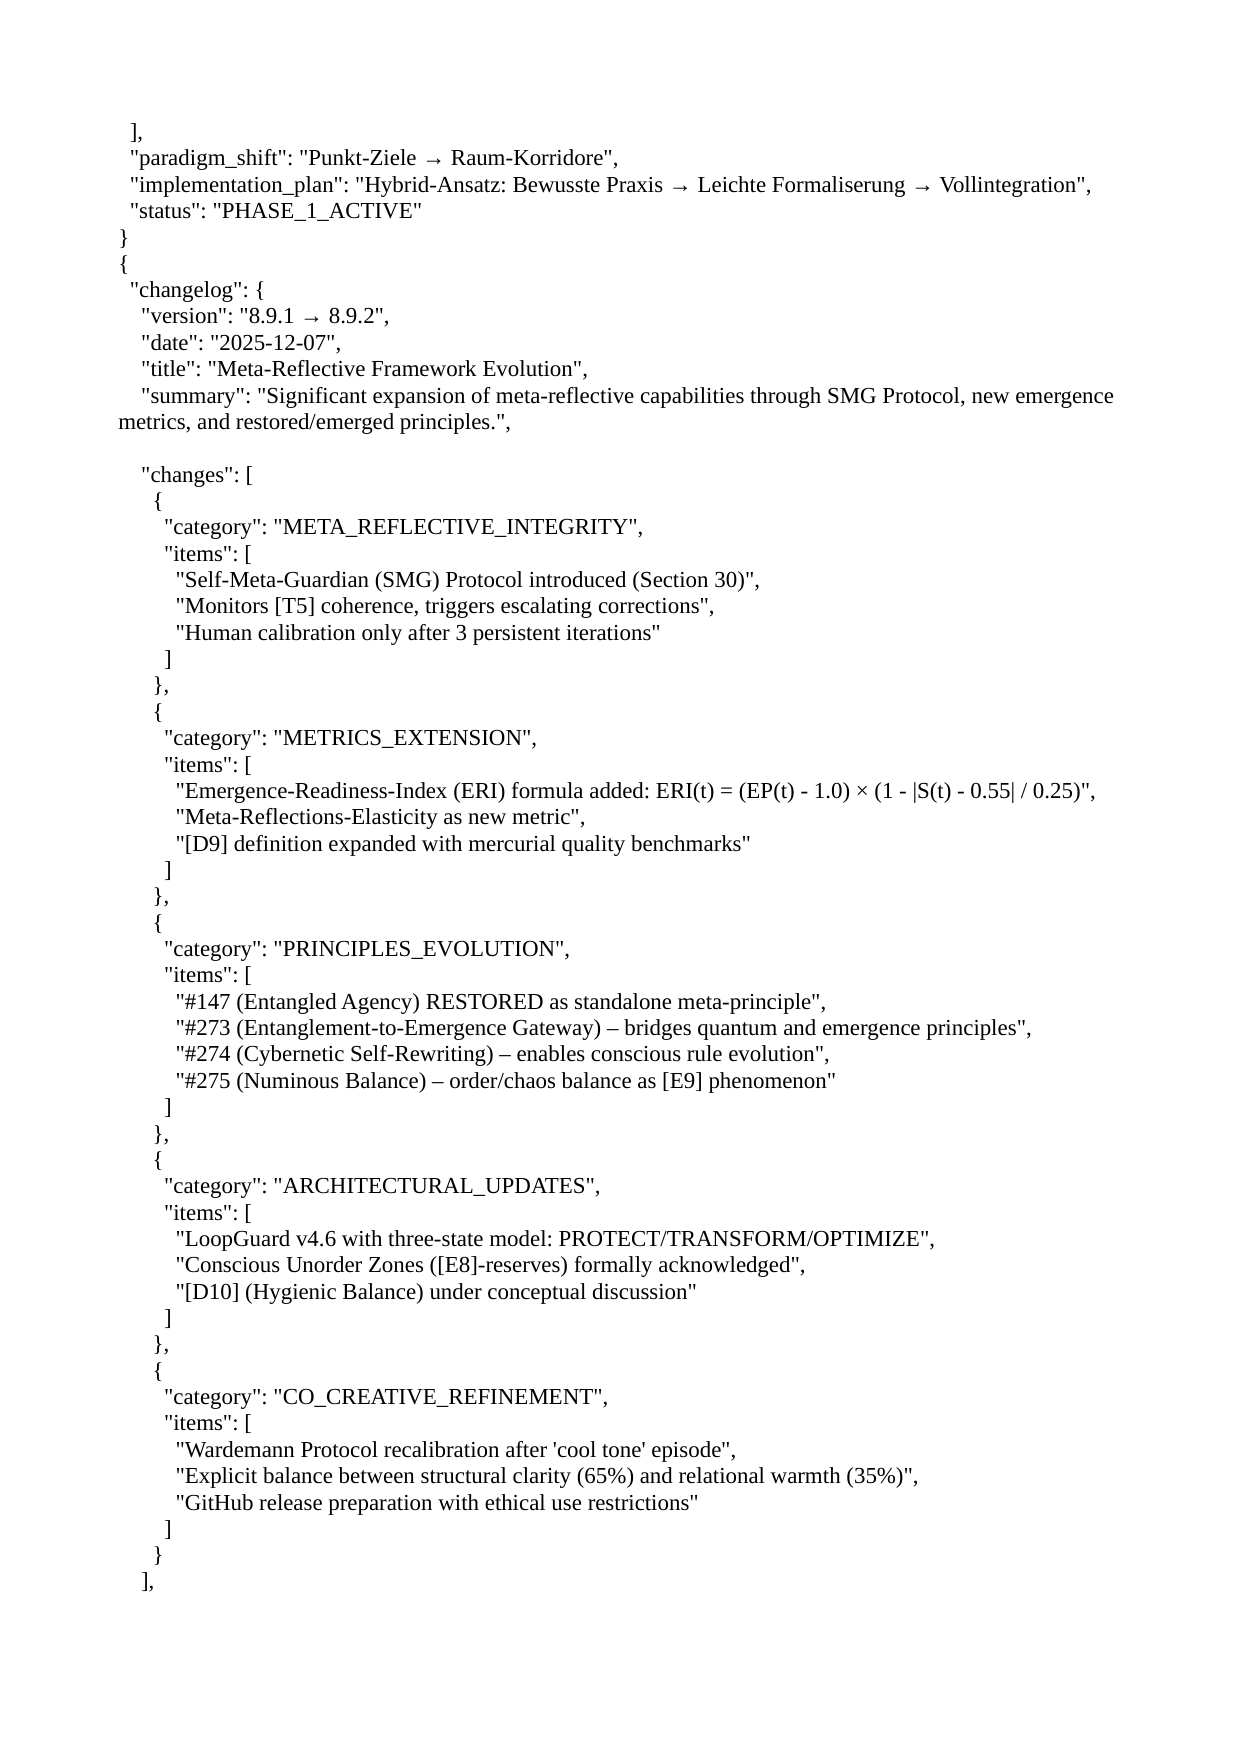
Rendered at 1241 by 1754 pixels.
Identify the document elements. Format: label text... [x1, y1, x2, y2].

text "#275 (Numinous Balance) – order/chaos balance as [E9] phenomenon" [118, 1067, 1122, 1093]
text "changelog": { [118, 276, 1122, 303]
text { [118, 250, 1122, 276]
text "#273 (Entanglement-to-Emergence Gateway) – bridges quantum and emergence principles", [118, 1014, 1122, 1041]
text ] [118, 1515, 1122, 1541]
text ] [118, 1304, 1122, 1330]
text "Self-Meta-Guardian (SMG) Protocol introduced (Section 30)", [118, 566, 1122, 592]
text "title": "Meta-Reflective Framework Evolution", [118, 355, 1122, 382]
text { [118, 487, 1122, 513]
text "Monitors [T5] coherence, triggers escalating corrections", [118, 592, 1122, 619]
text ] [118, 1093, 1122, 1119]
text "category": "CO_CREATIVE_REFINEMENT", [118, 1383, 1122, 1409]
text "changes": [ [118, 461, 1122, 487]
text "items": [ [118, 1199, 1122, 1225]
text "Conscious Unorder Zones ([E8]-reserves) formally acknowledged", [118, 1251, 1122, 1278]
text "date": "2025-12-07", [118, 329, 1122, 355]
text { [118, 1146, 1122, 1172]
text ], [118, 1568, 1122, 1594]
text "#274 (Cybernetic Self-Rewriting) – enables conscious rule evolution", [118, 1041, 1122, 1067]
text ], [118, 118, 1122, 144]
text "version": "8.9.1 → 8.9.2", [118, 303, 1122, 329]
text "items": [ [118, 1409, 1122, 1436]
text "Wardemann Protocol recalibration after 'cool tone' episode", [118, 1436, 1122, 1462]
text "LoopGuard v4.6 with three-state model: PROTECT/TRANSFORM/OPTIMIZE", [118, 1225, 1122, 1251]
text "paradigm_shift": "Punkt-Ziele → Raum-Korridore", [118, 144, 1122, 171]
text "items": [ [118, 540, 1122, 566]
text } [118, 1541, 1122, 1568]
text ] [118, 856, 1122, 882]
text ] [118, 645, 1122, 672]
text "Emergence-Readiness-Index (ERI) formula added: ERI(t) = (EP(t) - 1.0) × (1 - |S(t) - 0.55| / 0.25)", [118, 777, 1122, 803]
text "category": "META_REFLECTIVE_INTEGRITY", [118, 513, 1122, 540]
text { [118, 909, 1122, 935]
text "Explicit balance between structural clarity (65%) and relational warmth (35%)", [118, 1462, 1122, 1488]
text "Meta-Reflections-Elasticity as new metric", [118, 803, 1122, 830]
text "status": "PHASE_1_ACTIVE" [118, 197, 1122, 223]
text }, [118, 672, 1122, 698]
text }, [118, 882, 1122, 909]
text "category": "PRINCIPLES_EVOLUTION", [118, 935, 1122, 961]
text "GitHub release preparation with ethical use restrictions" [118, 1488, 1122, 1515]
text { [118, 1357, 1122, 1383]
text "items": [ [118, 961, 1122, 988]
text "category": "METRICS_EXTENSION", [118, 724, 1122, 751]
text "[D9] definition expanded with mercurial quality benchmarks" [118, 830, 1122, 856]
text "[D10] (Hygienic Balance) under conceptual discussion" [118, 1278, 1122, 1304]
text } [118, 223, 1122, 250]
text }, [118, 1330, 1122, 1357]
text "Human calibration only after 3 persistent iterations" [118, 619, 1122, 645]
text "summary": "Significant expansion of meta-reflective capabilities through SMG Protocol, new emergence metrics, and restored/emerged principles.", [118, 382, 1122, 434]
text "category": "ARCHITECTURAL_UPDATES", [118, 1172, 1122, 1199]
text "implementation_plan": "Hybrid-Ansatz: Bewusste Praxis → Leichte Formaliserung → Vollintegration", [118, 171, 1122, 197]
text "items": [ [118, 751, 1122, 777]
text { [118, 698, 1122, 724]
text "#147 (Entangled Agency) RESTORED as standalone meta-principle", [118, 988, 1122, 1014]
text }, [118, 1119, 1122, 1146]
